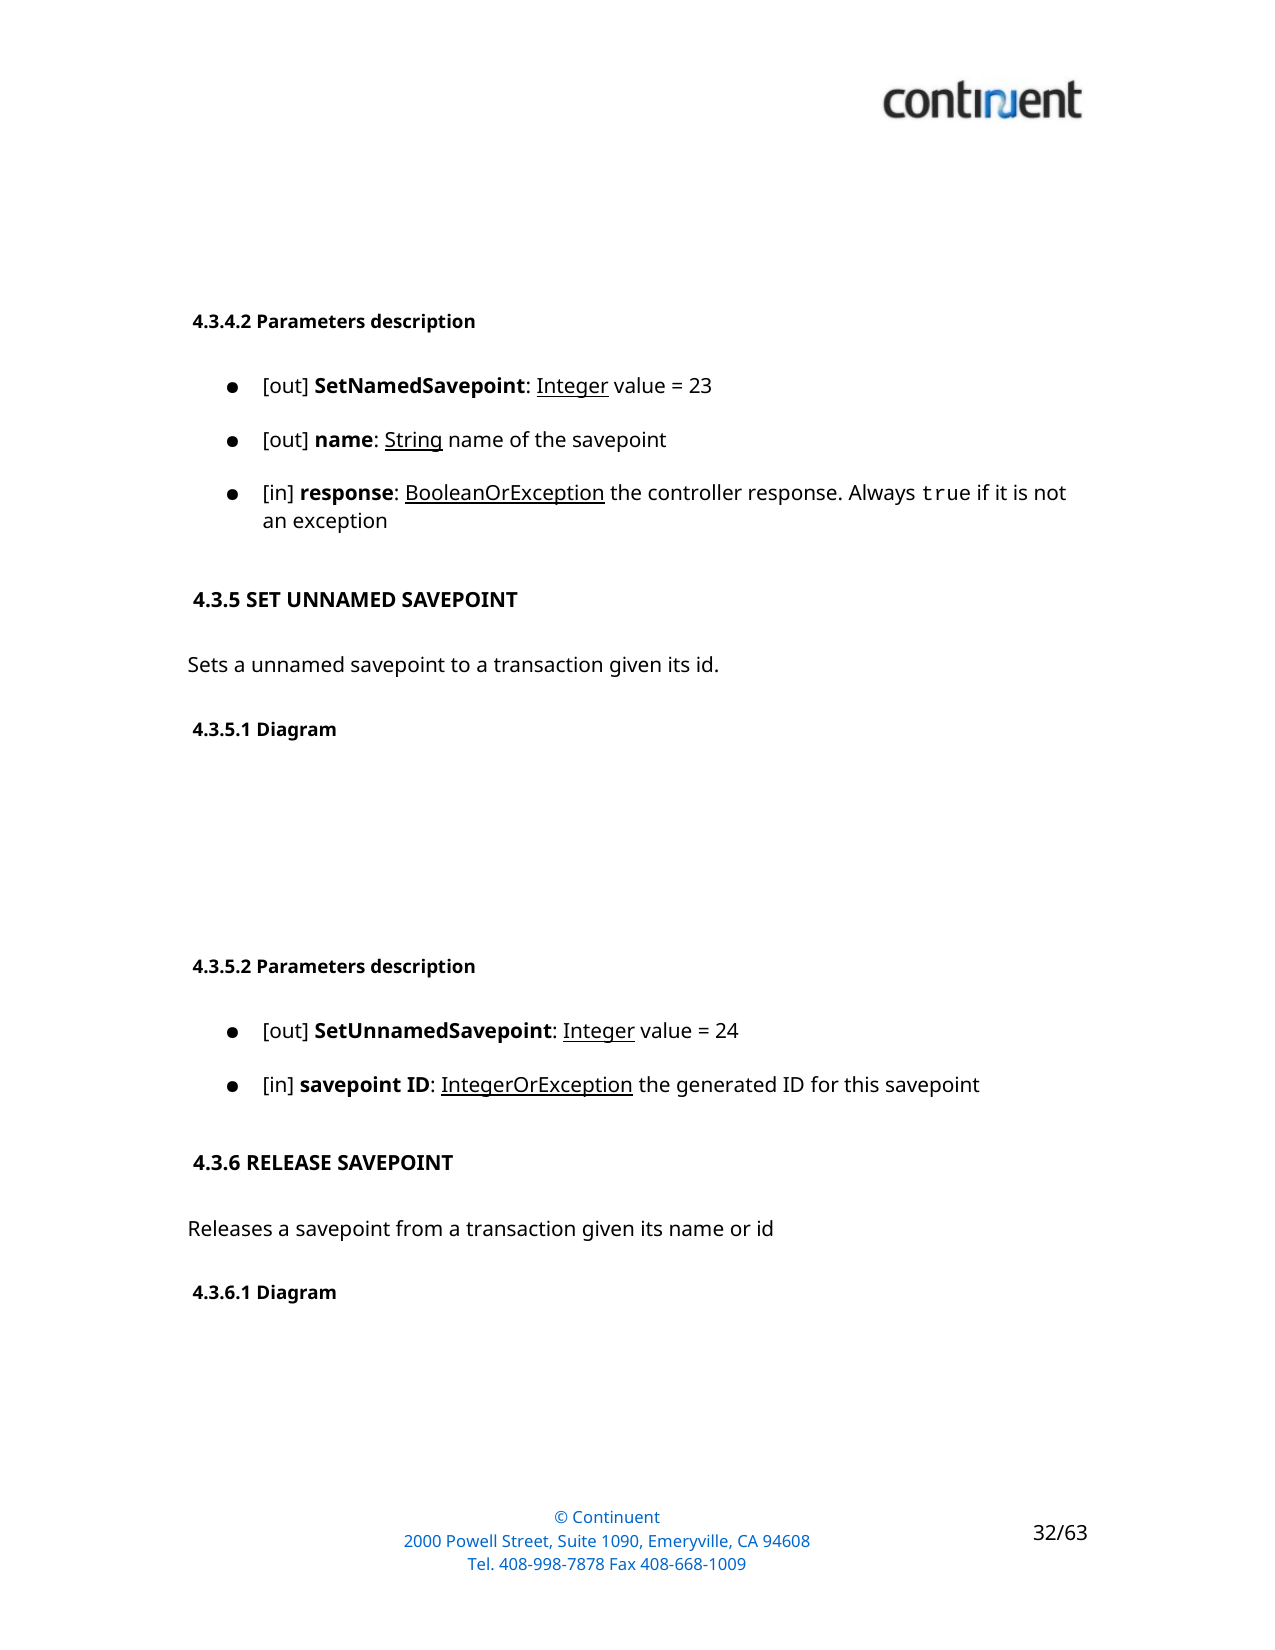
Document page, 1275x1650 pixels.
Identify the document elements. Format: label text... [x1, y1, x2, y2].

subtitle Diagram [187, 716, 1087, 742]
list [out] SetUnnamedSavepoint: Integer value = 24 [225, 1017, 1087, 1045]
list [in] response: BooleanOrException the controller response. Always true if it is not an exception [225, 478, 1087, 535]
subtitle Parameters description [187, 309, 1087, 334]
list [in] savepoint ID: IntegerOrException the generated ID for this savepoint [225, 1070, 1087, 1098]
subtitle Parameters description [187, 954, 1087, 979]
subtitle Diagram [187, 1279, 1087, 1305]
list [out] name: String name of the savepoint [225, 425, 1087, 453]
subtitle Release Savepoint [187, 1148, 1087, 1176]
text Releases a savepoint from a transaction given its name or id [187, 1214, 1087, 1242]
subtitle Set Unnamed Savepoint [187, 585, 1087, 613]
text Sets a unnamed savepoint to a transaction given its id. [187, 651, 1087, 679]
list [out] SetNamedSavepoint: Integer value = 23 [225, 372, 1087, 400]
picture [879, 76, 1087, 124]
